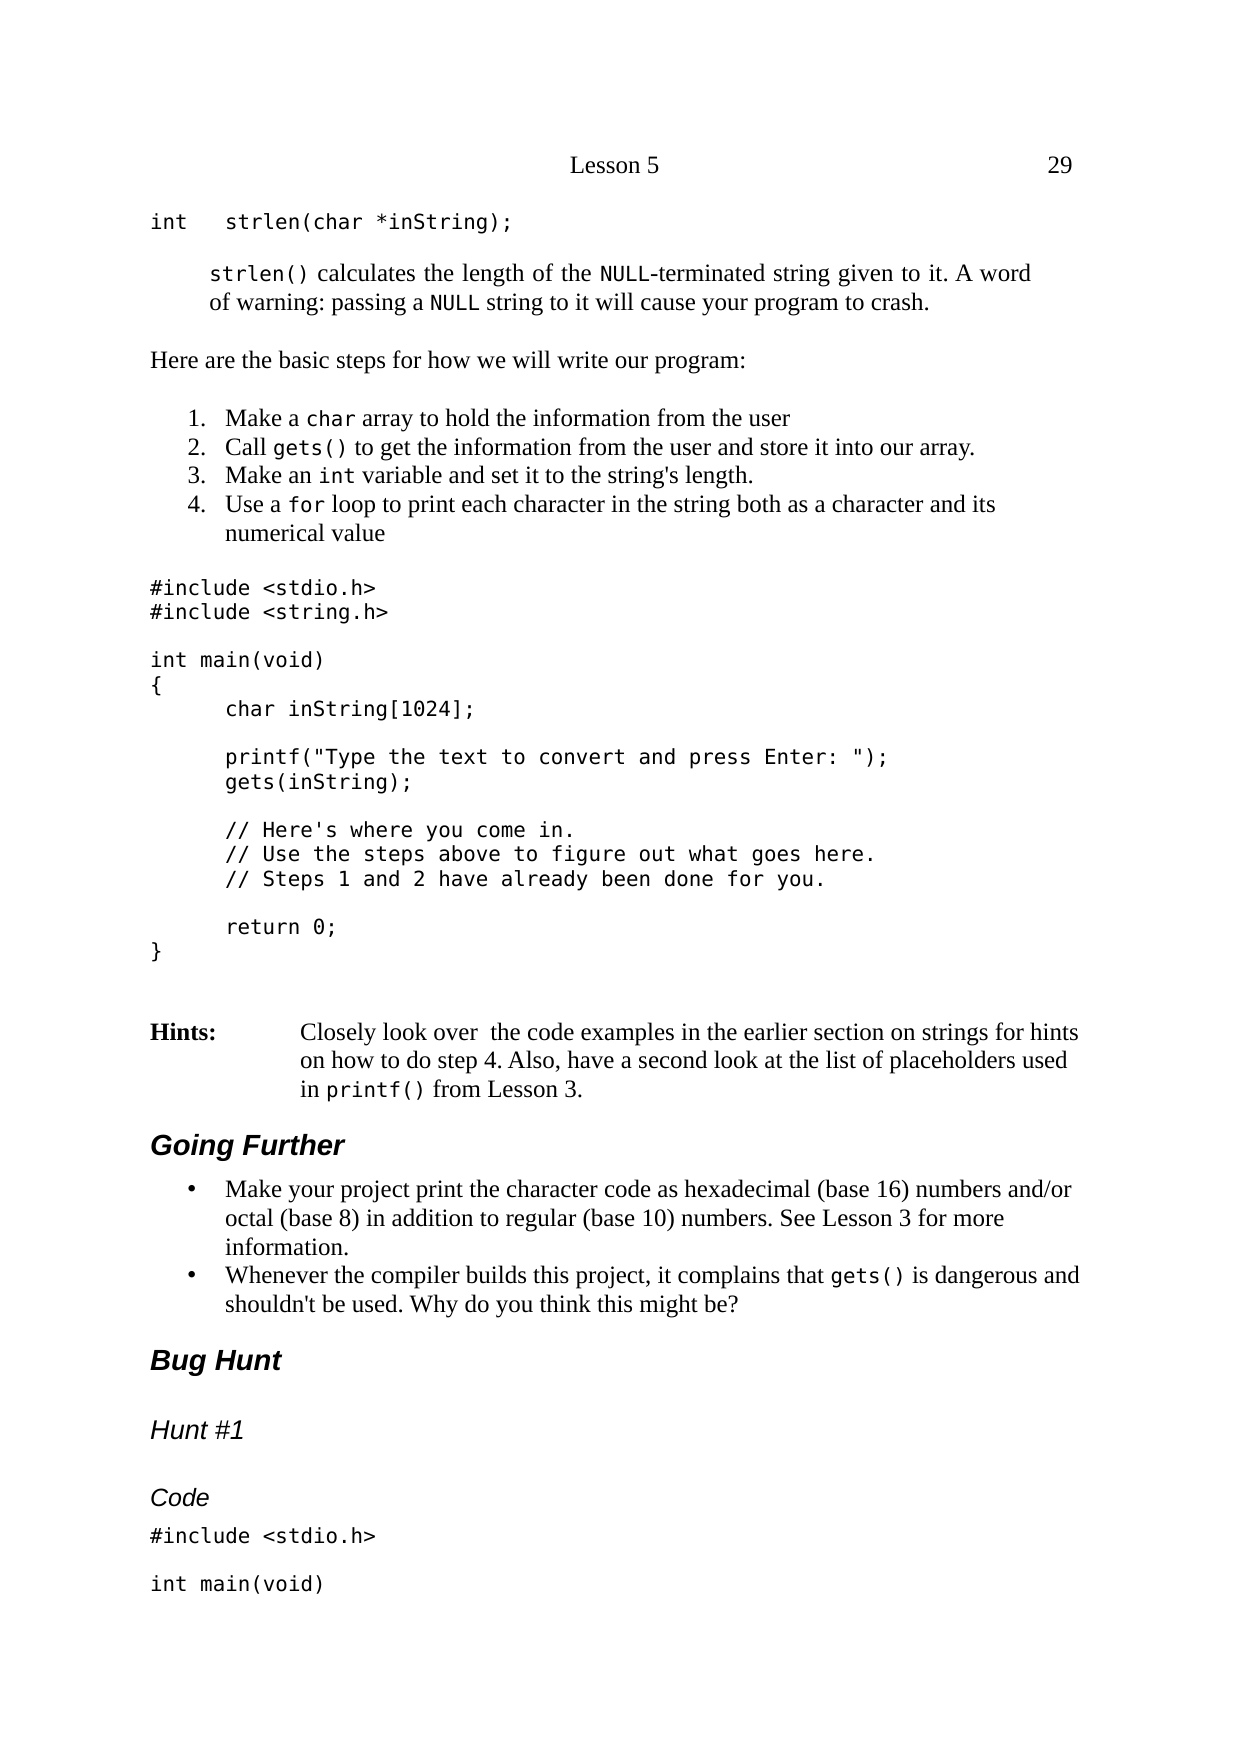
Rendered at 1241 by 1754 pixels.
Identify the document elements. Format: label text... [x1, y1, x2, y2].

list Use a for loop to print each character in the string both as a character and its numerical value [187, 489, 1091, 547]
list Call gets() to get the information from the user and store it into our array. [187, 432, 1091, 461]
list Make an int variable and set it to the string's length. [187, 461, 1091, 489]
text #include <stdio.h> [150, 1524, 1091, 1548]
text int main(void) [150, 1572, 1091, 1597]
list Whenever the compiler builds this project, it complains that gets() is dangerous and shouldn't be used. Why do you think this might be? [187, 1260, 1091, 1318]
text #include <string.h> [150, 600, 1091, 624]
text #include <stdio.h> [150, 576, 1091, 600]
text gets(inString); [150, 770, 1091, 794]
text // Steps 1 and 2 have already been done for you. [150, 867, 1091, 891]
text char inString[1024]; [150, 697, 1091, 721]
text return 0; [150, 915, 1091, 939]
subtitle Going Further [150, 1128, 1091, 1162]
text strlen() calculates the length of the NULL-terminated string given to it. A word of warning: passing a NULL string to it will cause your program to crash. [209, 258, 1031, 316]
text Here are the basic steps for how we will write our program: [150, 346, 1091, 374]
subtitle Bug Hunt [150, 1343, 1091, 1376]
text // Here's where you come in. [150, 818, 1091, 842]
subtitle Hunt #1 [150, 1414, 1091, 1445]
subtitle Code [150, 1483, 1091, 1511]
text printf("Type the text to convert and press Enter: "); [150, 745, 1091, 770]
text } [150, 939, 1091, 964]
text Hints: Closely look over the code examples in the earlier section on strings for hints on how to do step 4. Also, have a second look at the list of placeholders used in printf() from Lesson 3. [150, 1017, 1091, 1103]
list Make your project print the character code as hexadecimal (base 16) numbers and/or octal (base 8) in addition to regular (base 10) numbers. See Lesson 3 for more information. [187, 1174, 1091, 1260]
list Make a char array to hold the information from the user [187, 403, 1091, 432]
text { [150, 673, 1091, 697]
text int main(void) [150, 648, 1091, 673]
text int strlen(char *inString); [150, 210, 1091, 234]
text // Use the steps above to figure out what goes here. [150, 842, 1091, 867]
